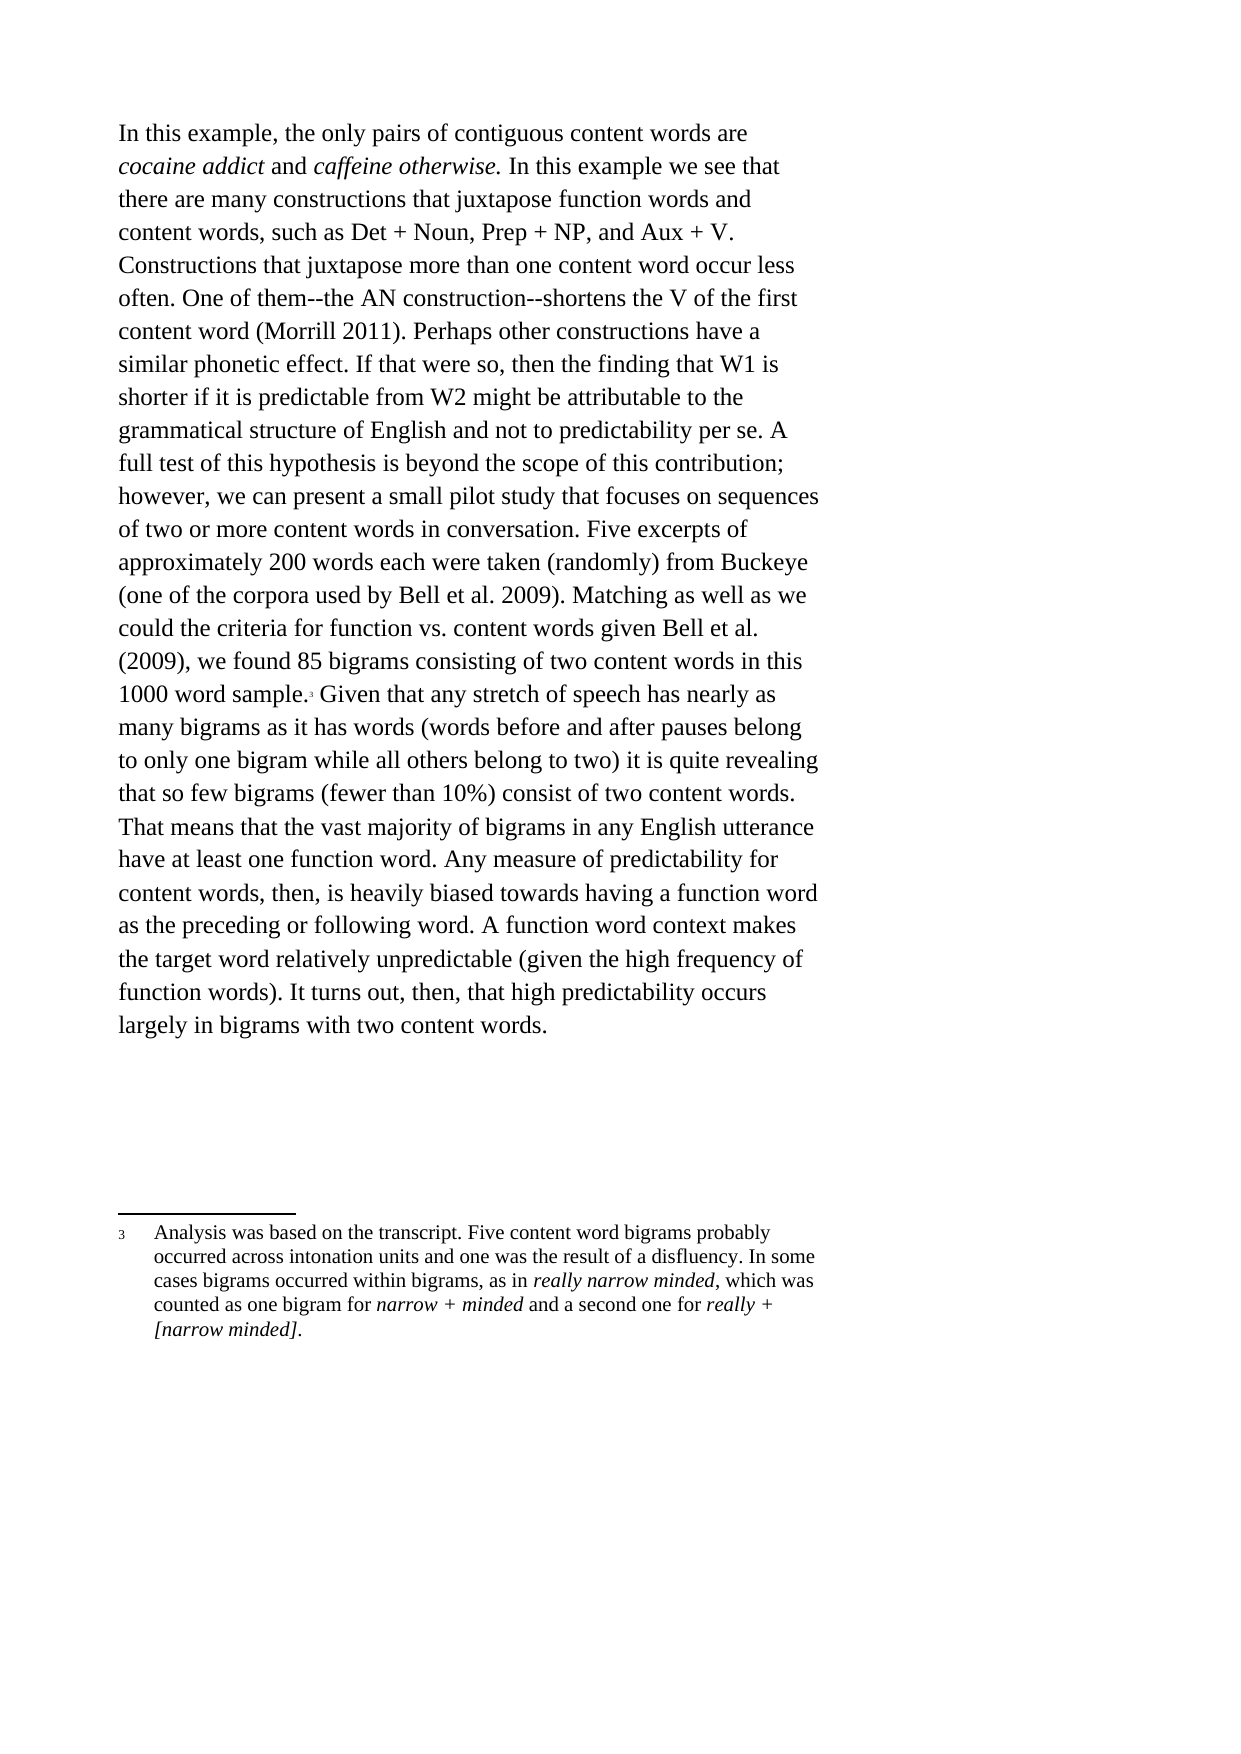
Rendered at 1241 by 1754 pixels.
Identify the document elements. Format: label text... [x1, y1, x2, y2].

text In this example, the only pairs of contiguous content words are cocaine addict and caffeine otherwise. In this example we see that there are many constructions that juxtapose function words and content words, such as Det + Noun, Prep + NP, and Aux + V. Constructions that juxtapose more than one content word occur less often. One of them--the AN construction--shortens the V of the first content word (Morrill 2011). Perhaps other constructions have a similar phonetic effect. If that were so, then the finding that W1 is shorter if it is predictable from W2 might be attributable to the grammatical structure of English and not to predictability per se. A full test of this hypothesis is beyond the scope of this contribution; however, we can present a small pilot study that focuses on sequences of two or more content words in conversation. Five excerpts of approximately 200 words each were taken (randomly) from Buckeye (one of the corpora used by Bell et al. 2009). Matching as well as we could the criteria for function vs. content words given Bell et al. (2009), we found 85 bigrams consisting of two content words in this 1000 word sample. Given that any stretch of speech has nearly as many bigrams as it has words (words before and after pauses belong to only one bigram while all others belong to two) it is quite revealing that so few bigrams (fewer than 10%) consist of two content words. That means that the vast majority of bigrams in any English utterance have at least one function word. Any measure of predictability for content words, then, is heavily biased towards having a function word as the preceding or following word. A function word context makes the target word relatively unpredictable (given the high frequency of function words). It turns out, then, that high predictability occurs largely in bigrams with two content words. [118, 118, 827, 1038]
text Analysis was based on the transcript. Five content word bigrams probably occurred across intonation units and one was the result of a disfluency. In some cases bigrams occurred within bigrams, as in really narrow minded, which was counted as one bigram for narrow + minded and a second one for really + [narrow minded]. [118, 1220, 827, 1341]
